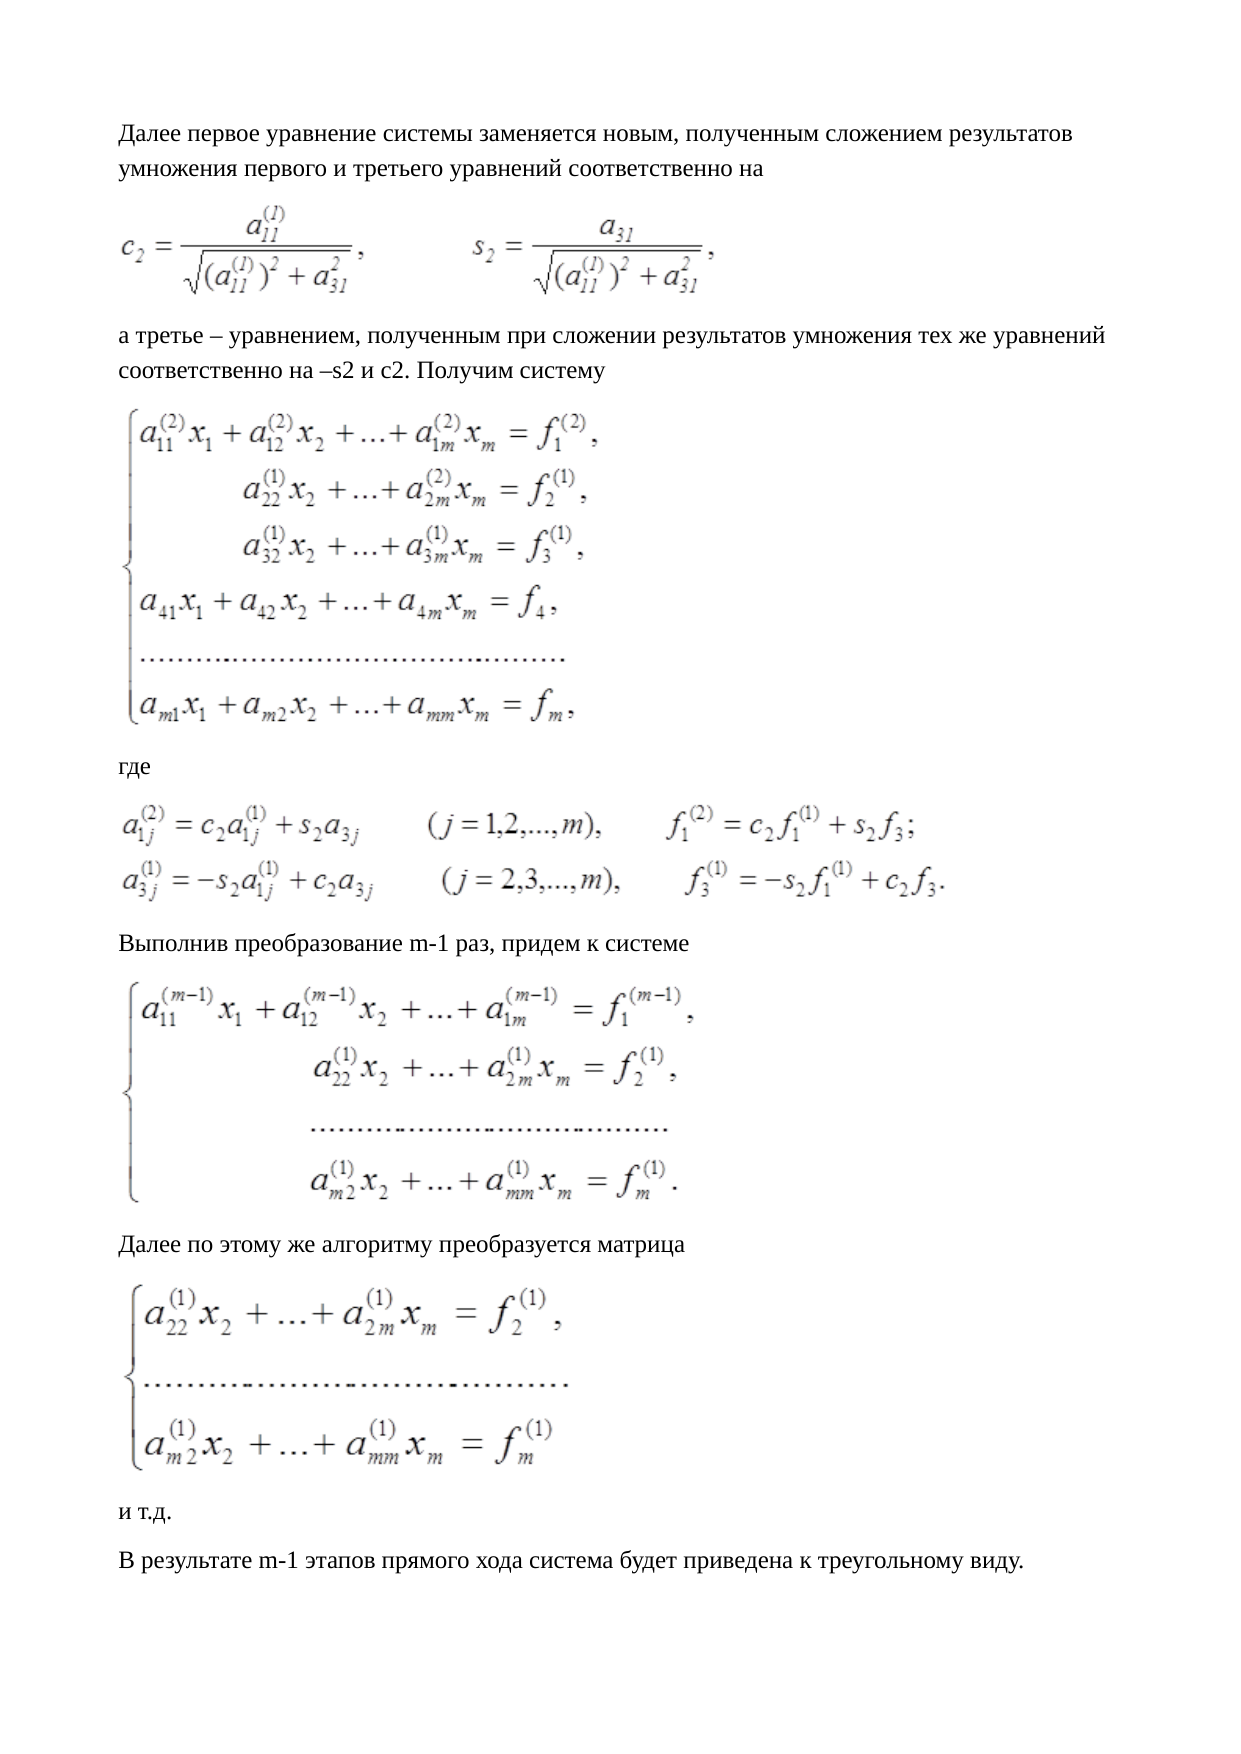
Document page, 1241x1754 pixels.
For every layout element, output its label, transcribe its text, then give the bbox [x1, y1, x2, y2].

picture [118, 201, 720, 301]
text и т.д. [118, 1496, 1122, 1525]
text Далее по этому же алгоритму преобразуется матрица [118, 1229, 1122, 1257]
text где [118, 751, 1122, 779]
picture [118, 800, 951, 908]
text а третье – уравнением, полученным при сложении результатов умножения тех же уравнений соответственно на –s2 и с2. Получим систему [118, 320, 1122, 384]
text Выполнив преобразование m-1 раз, придем к системе [118, 928, 1122, 957]
picture [118, 1277, 576, 1477]
text В результате m-1 этапов прямого хода система будет приведена к треугольному виду. [118, 1546, 1122, 1574]
text Далее первое уравнение системы заменяется новым, полученным сложением результатов умножения первого и третьего уравнений соответственно на [118, 118, 1122, 181]
picture [118, 977, 700, 1209]
picture [118, 403, 604, 731]
